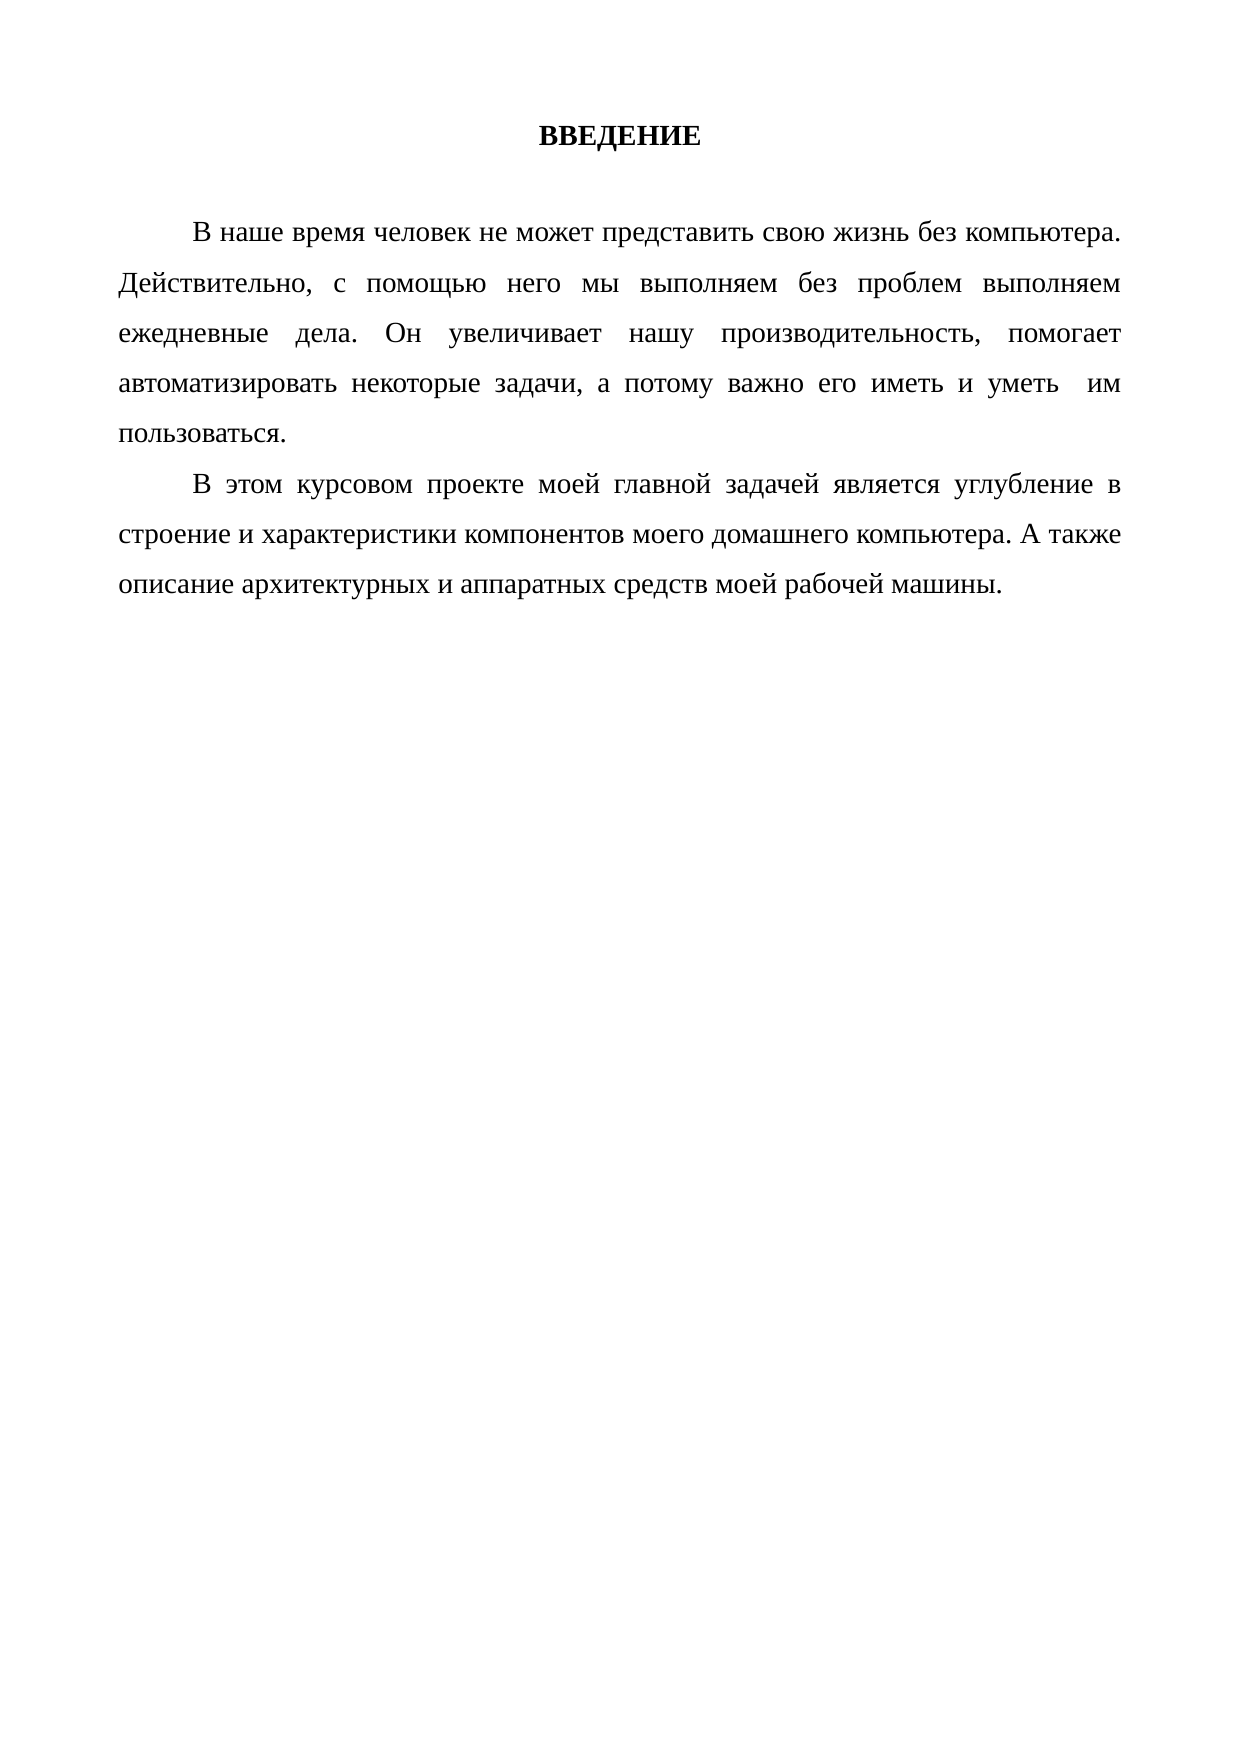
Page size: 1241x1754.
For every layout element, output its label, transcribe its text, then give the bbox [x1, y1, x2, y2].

text В наше время человек не может представить свою жизнь без компьютера. Действительно, с помощью него мы выполняем без проблем выполняем ежедневные дела. Он увеличивает нашу производительность, помогает автоматизировать некоторые задачи, а потому важно его иметь и уметь им пользоваться. [118, 214, 1122, 449]
text В этом курсовом проекте моей главной задачей является углубление в строение и характеристики компонентов моего домашнего компьютера. А также описание архитектурных и аппаратных средств моей рабочей машины. [118, 466, 1122, 600]
subtitle Введение [118, 118, 1122, 152]
